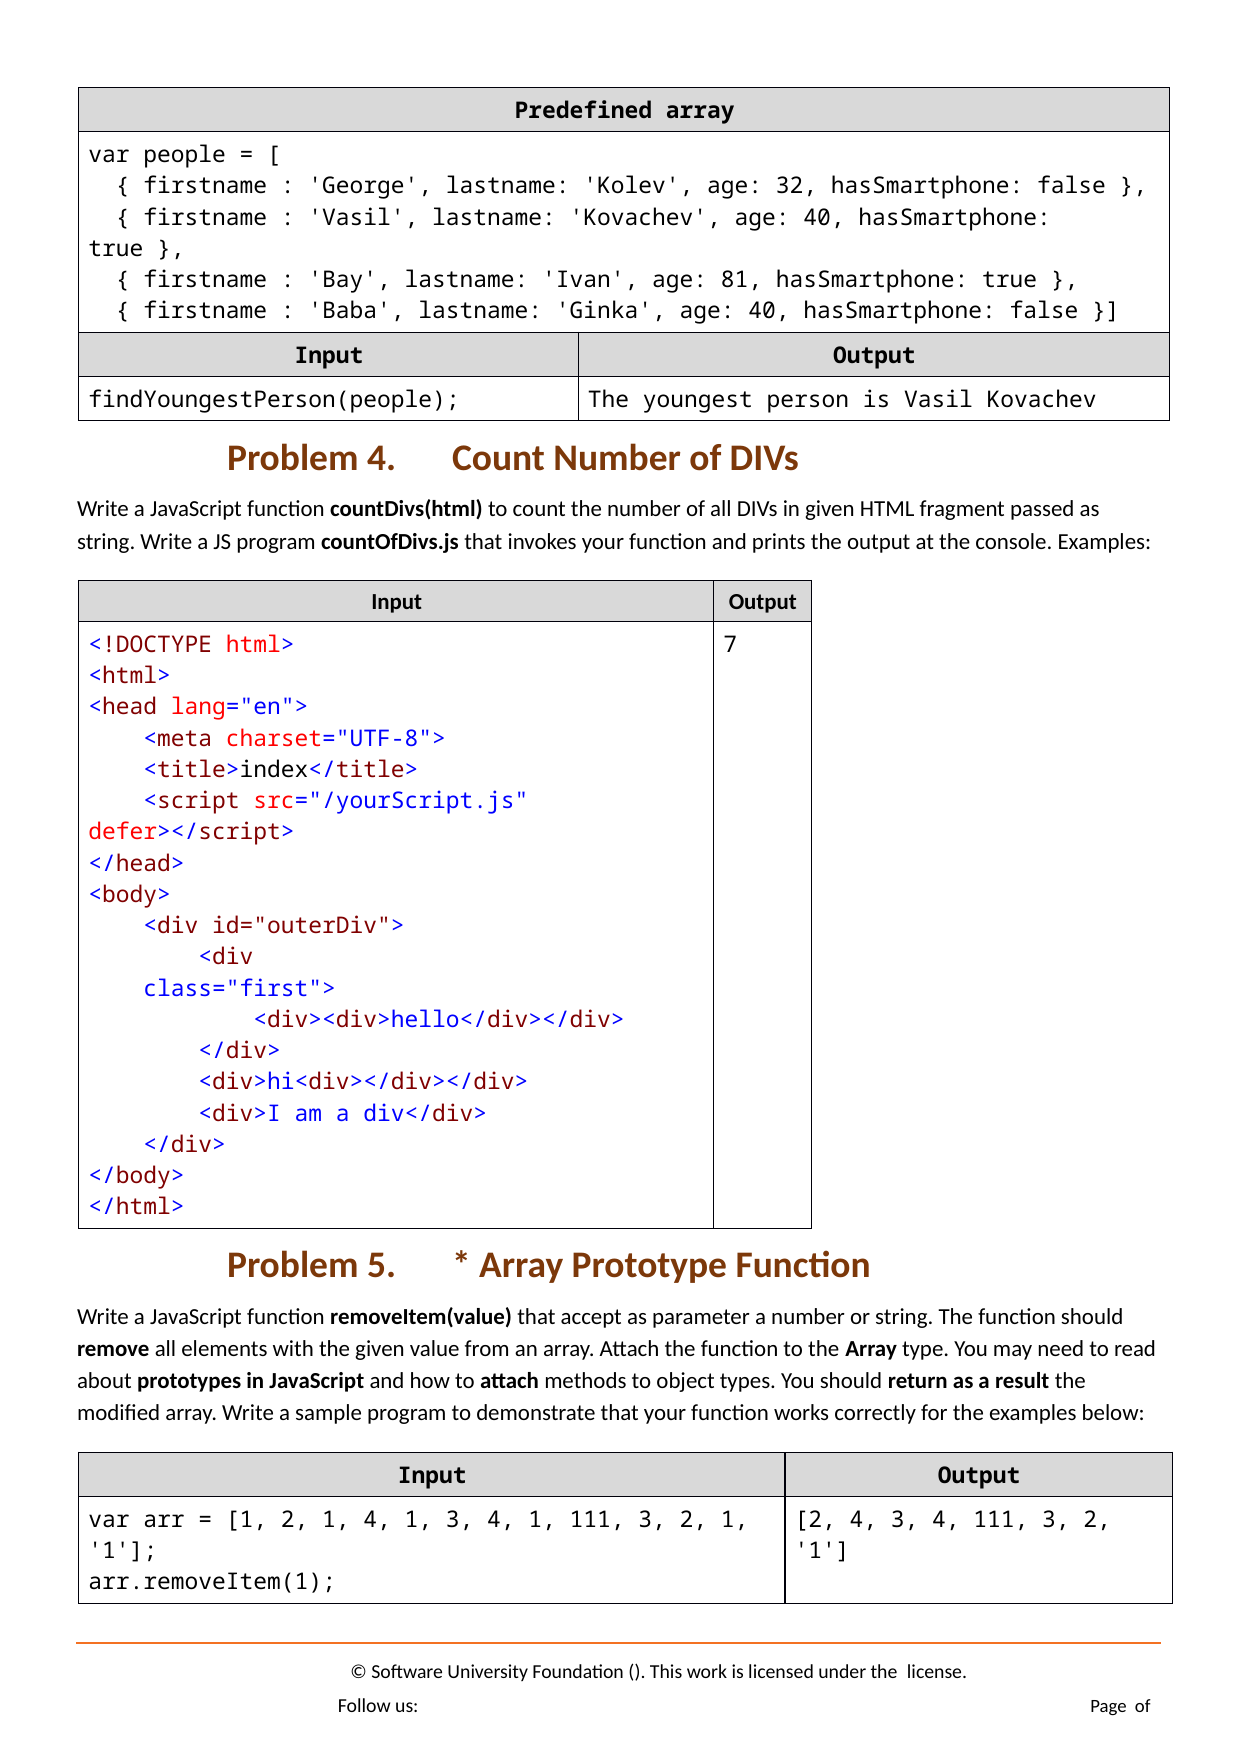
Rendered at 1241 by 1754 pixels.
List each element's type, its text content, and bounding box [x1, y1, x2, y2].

text Write a JavaScript function countDivs(html) to count the number of all DIVs in given HTML fragment passed as string. Write a JS program countOfDivs.js that invokes your function and prints the output at the console. Examples: [77, 494, 1163, 555]
text Write a JavaScript function removeItem(value) that accept as parameter a number or string. The function should remove all elements with the given value from an array. Attach the function to the Array type. You may need to read about prototypes in JavaScript and how to attach methods to object types. You should return as a result the modified array. Write a sample program to demonstrate that your function works correctly for the examples below: [77, 1302, 1163, 1427]
table_header Output [786, 1453, 1172, 1496]
table_header Output [714, 581, 811, 621]
table_cell findYoungestPerson(people); [79, 377, 578, 420]
table_cell var people = [ { firstname : 'George', lastname: 'Kolev', age: 32, hasSmartphone: false }, { firstname : 'Vasil', lastname: 'Kovachev', age: 40, hasSmartphone: true }, { firstname : 'Bay', lastname: 'Ivan', age: 81, hasSmartphone: true }, { firstname : 'Baba', lastname: 'Ginka', age: 40, hasSmartphone: false }] [79, 132, 1169, 332]
table_cell 7 [714, 622, 811, 1227]
subtitle Count Number of DIVs [227, 433, 1163, 479]
table_cell The youngest person is Vasil Kovachev [579, 377, 1169, 420]
subtitle * Array Prototype Function [227, 1241, 1163, 1287]
table_header Input [79, 1453, 784, 1496]
table_cell Output [579, 333, 1169, 376]
table_header Predefined array [79, 88, 1169, 131]
table_cell [2, 4, 3, 4, 111, 3, 2, '1'] [786, 1497, 1172, 1602]
table_cell Input [79, 333, 578, 376]
table_cell var arr = [1, 2, 1, 4, 1, 3, 4, 1, 111, 3, 2, 1, '1']; arr.removeItem(1); [79, 1497, 784, 1602]
table_header Input [79, 581, 713, 621]
table_cell <!DOCTYPE html> <html> <head lang="en"> <meta charset="UTF-8"> <title>index</title> <script src="/yourScript.js" defer></script> </head> <body> <div id="outerDiv"> <div class="first"> <div><div>hello</div></div> </div> <div>hi<div></div></div> <div>I am a div</div> </div> </body> </html> [79, 622, 713, 1227]
